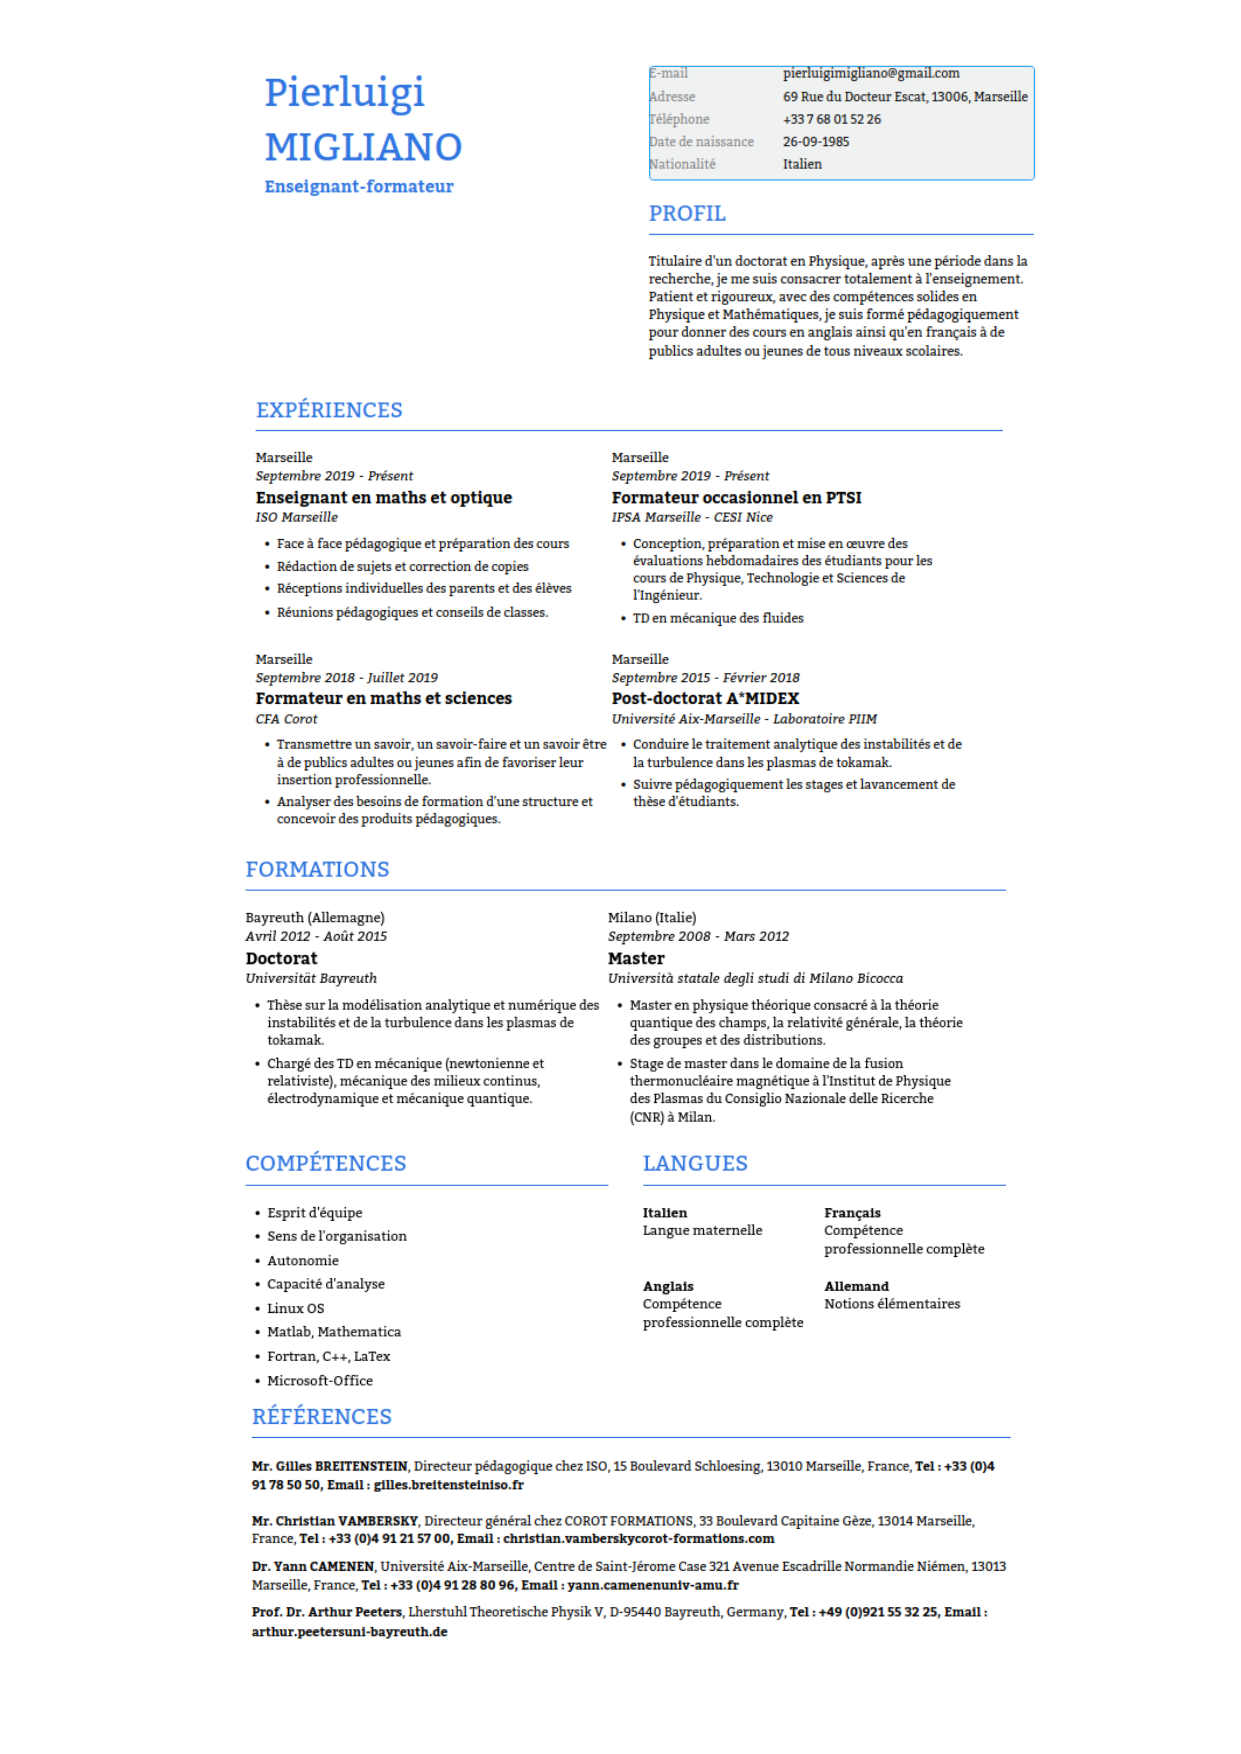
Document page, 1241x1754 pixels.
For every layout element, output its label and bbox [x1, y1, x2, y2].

picture [223, 29, 1067, 370]
picture [227, 375, 1042, 1662]
